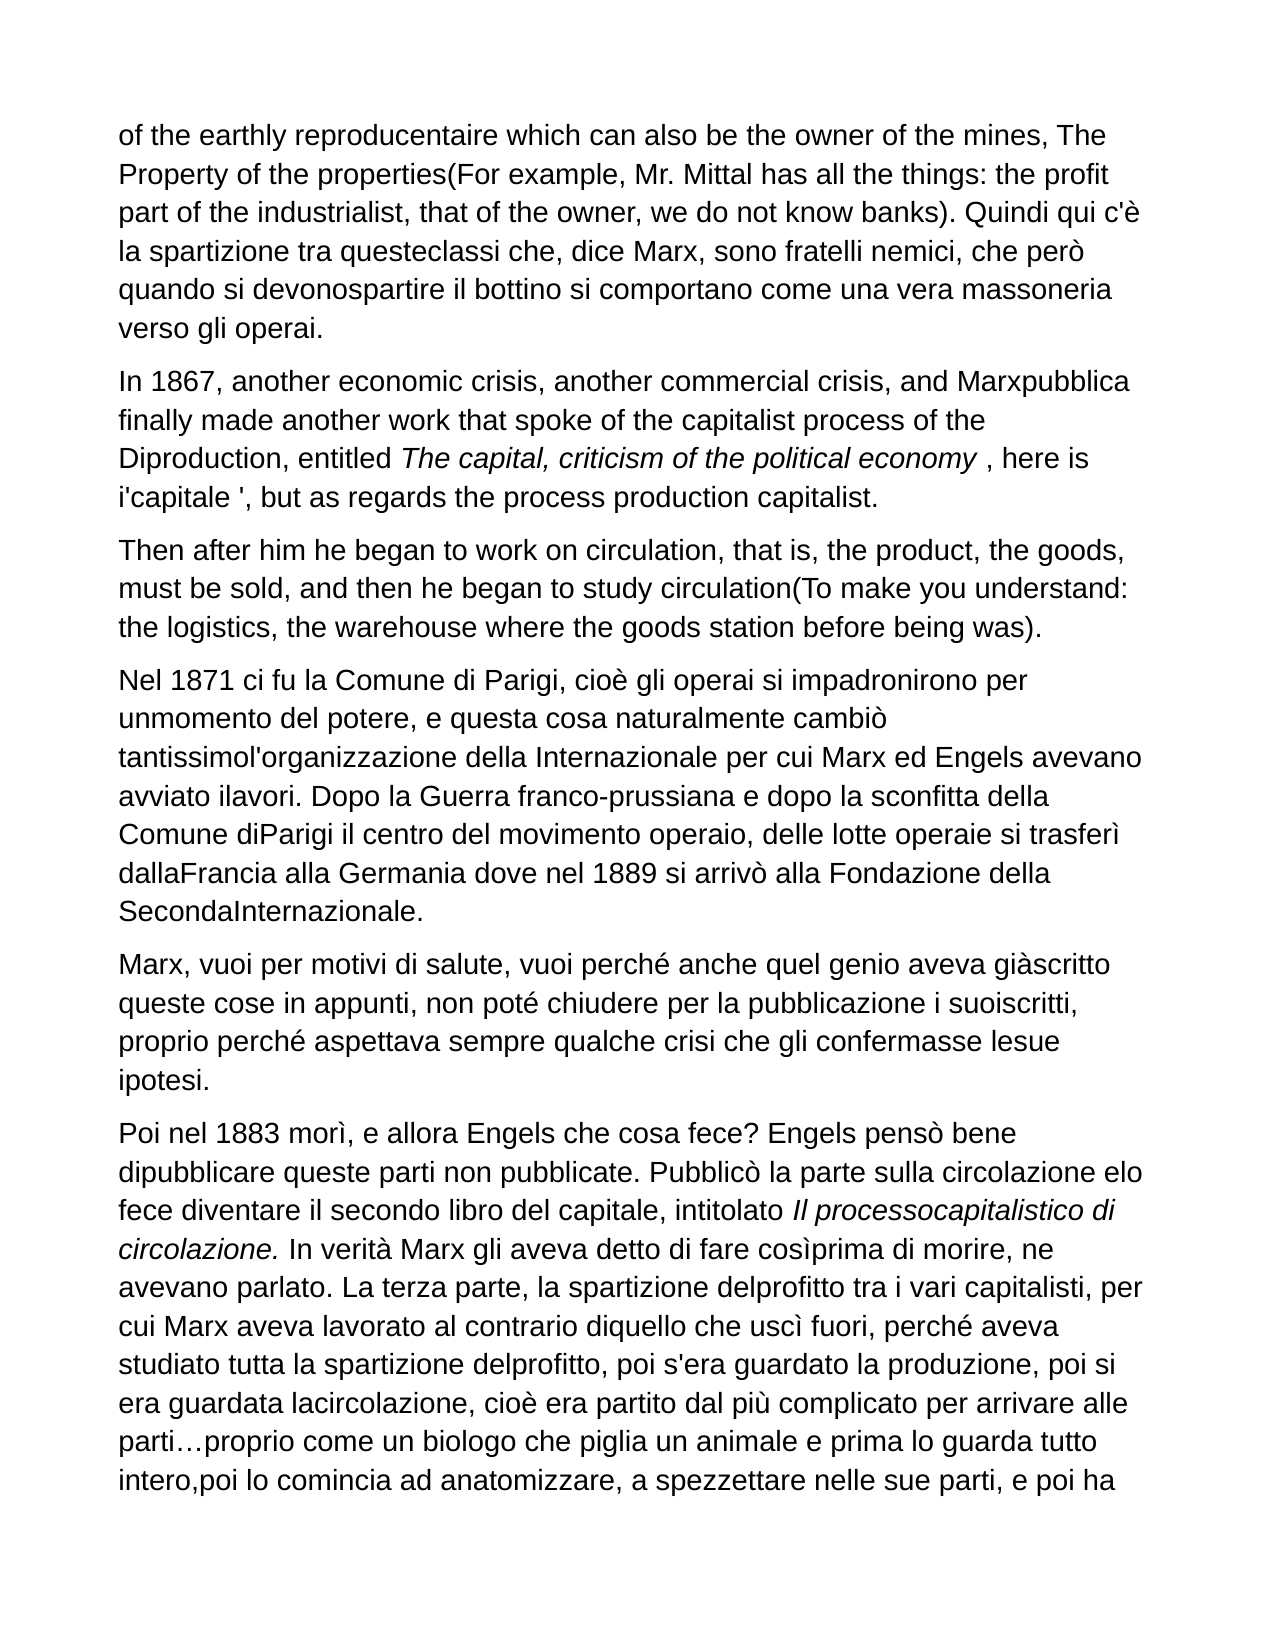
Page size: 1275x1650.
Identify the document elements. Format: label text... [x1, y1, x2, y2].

text Poi nel 1883 morì, e allora Engels che cosa fece? Engels pensò bene dipubblicare queste parti non pubblicate. Pubblicò la parte sulla circolazione elo fece diventare il secondo libro del capitale, intitolato Il processocapitalistico di circolazione. In verità Marx gli aveva detto di fare cosìprima di morire, ne avevano parlato. La terza parte, la spartizione delprofitto tra i vari capitalisti, per cui Marx aveva lavorato al contrario diquello che uscì fuori, perché aveva studiato tutta la spartizione delprofitto, poi s'era guardato la produzione, poi si era guardata lacircolazione, cioè era partito dal più complicato per arrivare alle parti…proprio come un biologo che piglia un animale e prima lo guarda tutto intero,poi lo comincia ad anatomizzare, a spezzettare nelle sue parti, e poi ha [118, 1116, 1157, 1496]
text Nel 1871 ci fu la Comune di Parigi, cioè gli operai si impadronirono per unmomento del potere, e questa cosa naturalmente cambiò tantissimol'organizzazione della Internazionale per cui Marx ed Engels avevano avviato ilavori. Dopo la Guerra franco-prussiana e dopo la sconfitta della Comune diParigi il centro del movimento operaio, delle lotte operaie si trasferì dallaFrancia alla Germania dove nel 1889 si arrivò alla Fondazione della SecondaInternazionale. [118, 663, 1157, 928]
text In 1867, another economic crisis, another commercial crisis, and Marxpubblica finally made another work that spoke of the capitalist process of the Diproduction, entitled The capital, criticism of the political economy , here is i'capitale ', but as regards the process production capitalist. [118, 364, 1157, 513]
text Marx, vuoi per motivi di salute, vuoi perché anche quel genio aveva giàscritto queste cose in appunti, non poté chiudere per la pubblicazione i suoiscritti, proprio perché aspettava sempre qualche crisi che gli confermasse lesue ipotesi. [118, 947, 1157, 1096]
text Then after him he began to work on circulation, that is, the product, the goods, must be sold, and then he began to study circulation(To make you understand: the logistics, the warehouse where the goods station before being was). [118, 533, 1157, 643]
text of the earthly reproducentaire which can also be the owner of the mines, The Property of the properties(For example, Mr. Mittal has all the things: the profit part of the industrialist, that of the owner, we do not know banks). Quindi qui c'è la spartizione tra questeclassi che, dice Marx, sono fratelli nemici, che però quando si devonospartire il bottino si comportano come una vera massoneria verso gli operai. [118, 118, 1157, 344]
